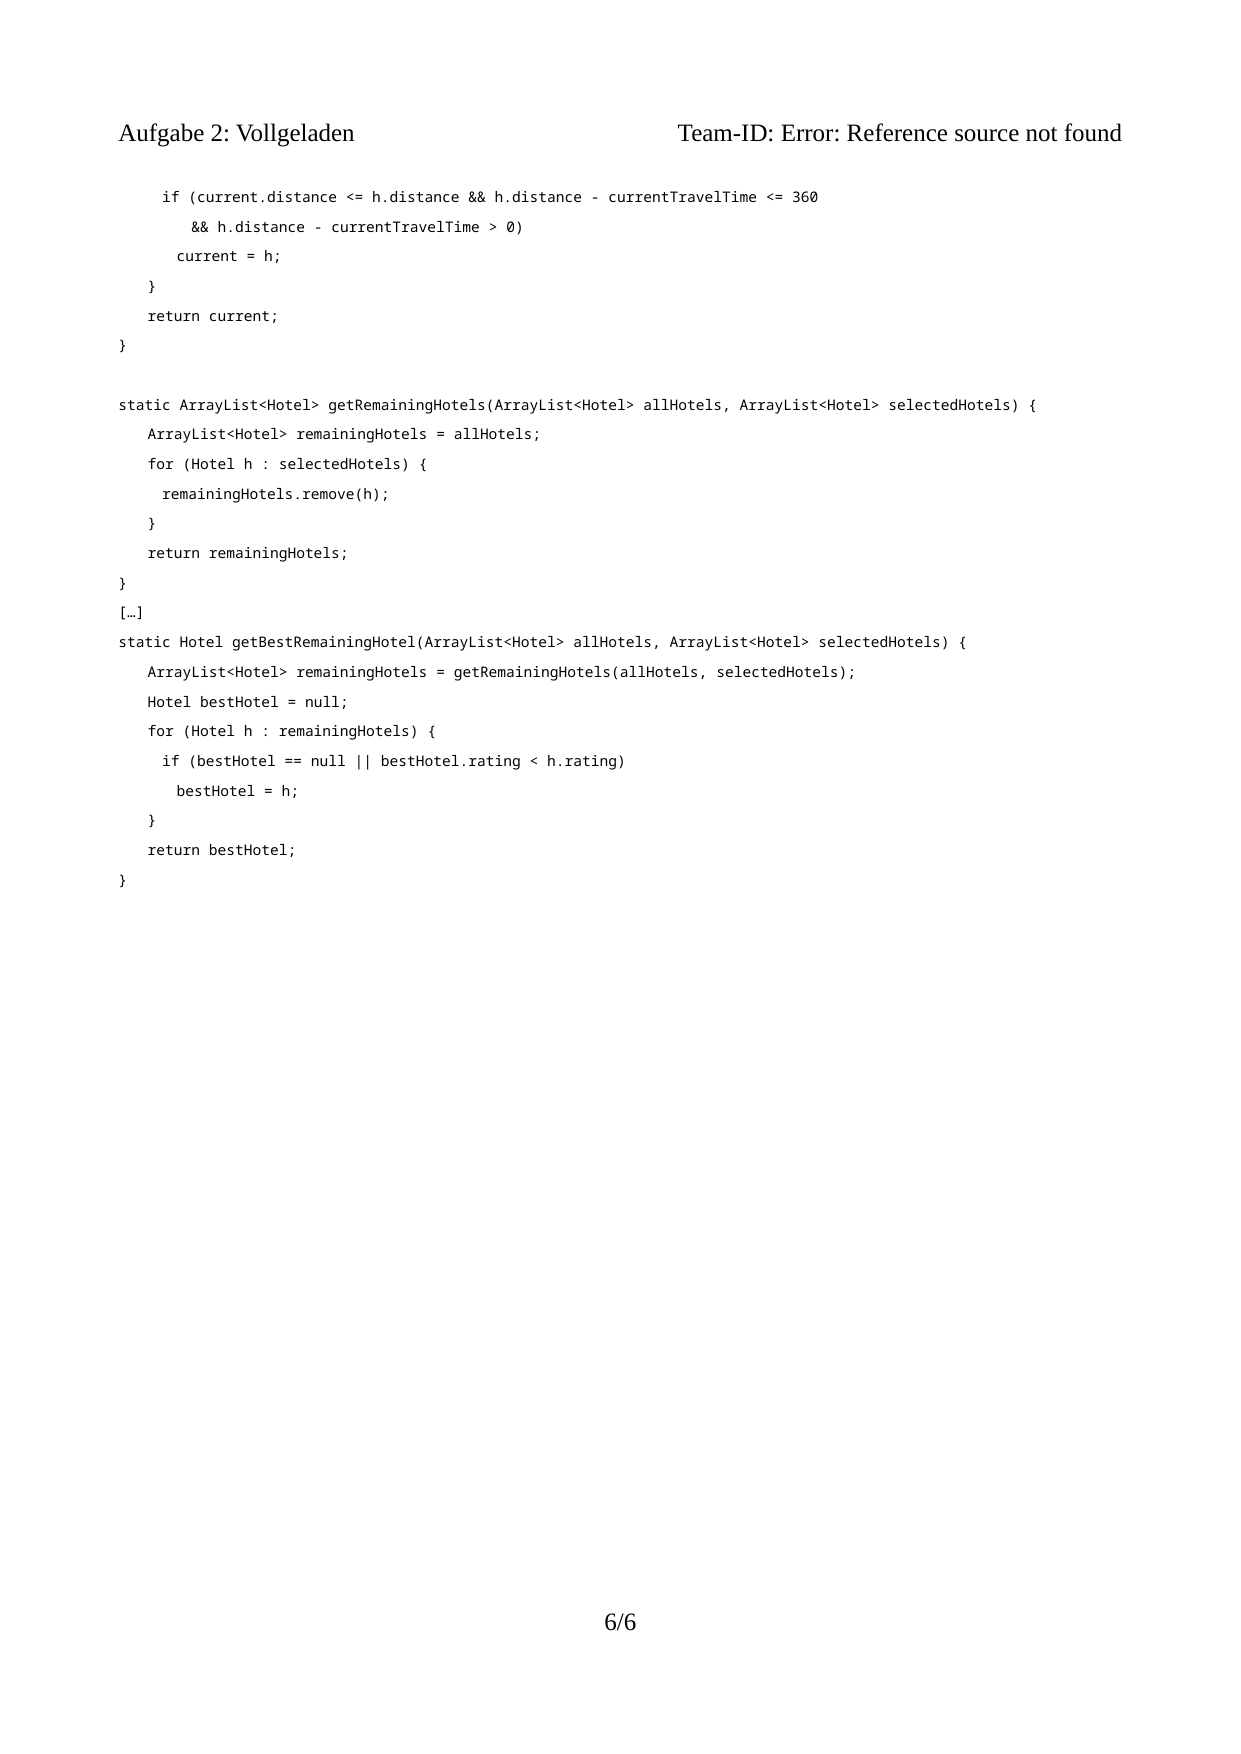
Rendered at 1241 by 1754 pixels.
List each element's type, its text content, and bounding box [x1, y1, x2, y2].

text } [118, 325, 1122, 355]
text remainingHotels.remove(h); [118, 474, 1122, 503]
text ArrayList<Hotel> remainingHotels = getRemainingHotels(allHotels, selectedHotels); [118, 652, 1122, 682]
text for (Hotel h : selectedHotels) { [118, 444, 1122, 474]
text } [118, 563, 1122, 592]
text for (Hotel h : remainingHotels) { [118, 711, 1122, 741]
text […] [118, 592, 1122, 622]
text static ArrayList<Hotel> getRemainingHotels(ArrayList<Hotel> allHotels, ArrayList<Hotel> selectedHotels) { [118, 385, 1122, 414]
text return remainingHotels; [118, 533, 1122, 563]
text return bestHotel; [118, 830, 1122, 860]
text current = h; [118, 236, 1122, 266]
text bestHotel = h; [118, 771, 1122, 800]
text Hotel bestHotel = null; [118, 682, 1122, 711]
text } [118, 266, 1122, 296]
text } [118, 860, 1122, 889]
text && h.distance - currentTravelTime > 0) [118, 207, 1122, 236]
text ArrayList<Hotel> remainingHotels = allHotels; [118, 414, 1122, 444]
text } [118, 503, 1122, 533]
text static Hotel getBestRemainingHotel(ArrayList<Hotel> allHotels, ArrayList<Hotel> selectedHotels) { [118, 622, 1122, 652]
text return current; [118, 296, 1122, 325]
text } [118, 800, 1122, 830]
text if (bestHotel == null || bestHotel.rating < h.rating) [118, 741, 1122, 771]
text if (current.distance <= h.distance && h.distance - currentTravelTime <= 360 [118, 177, 1122, 207]
